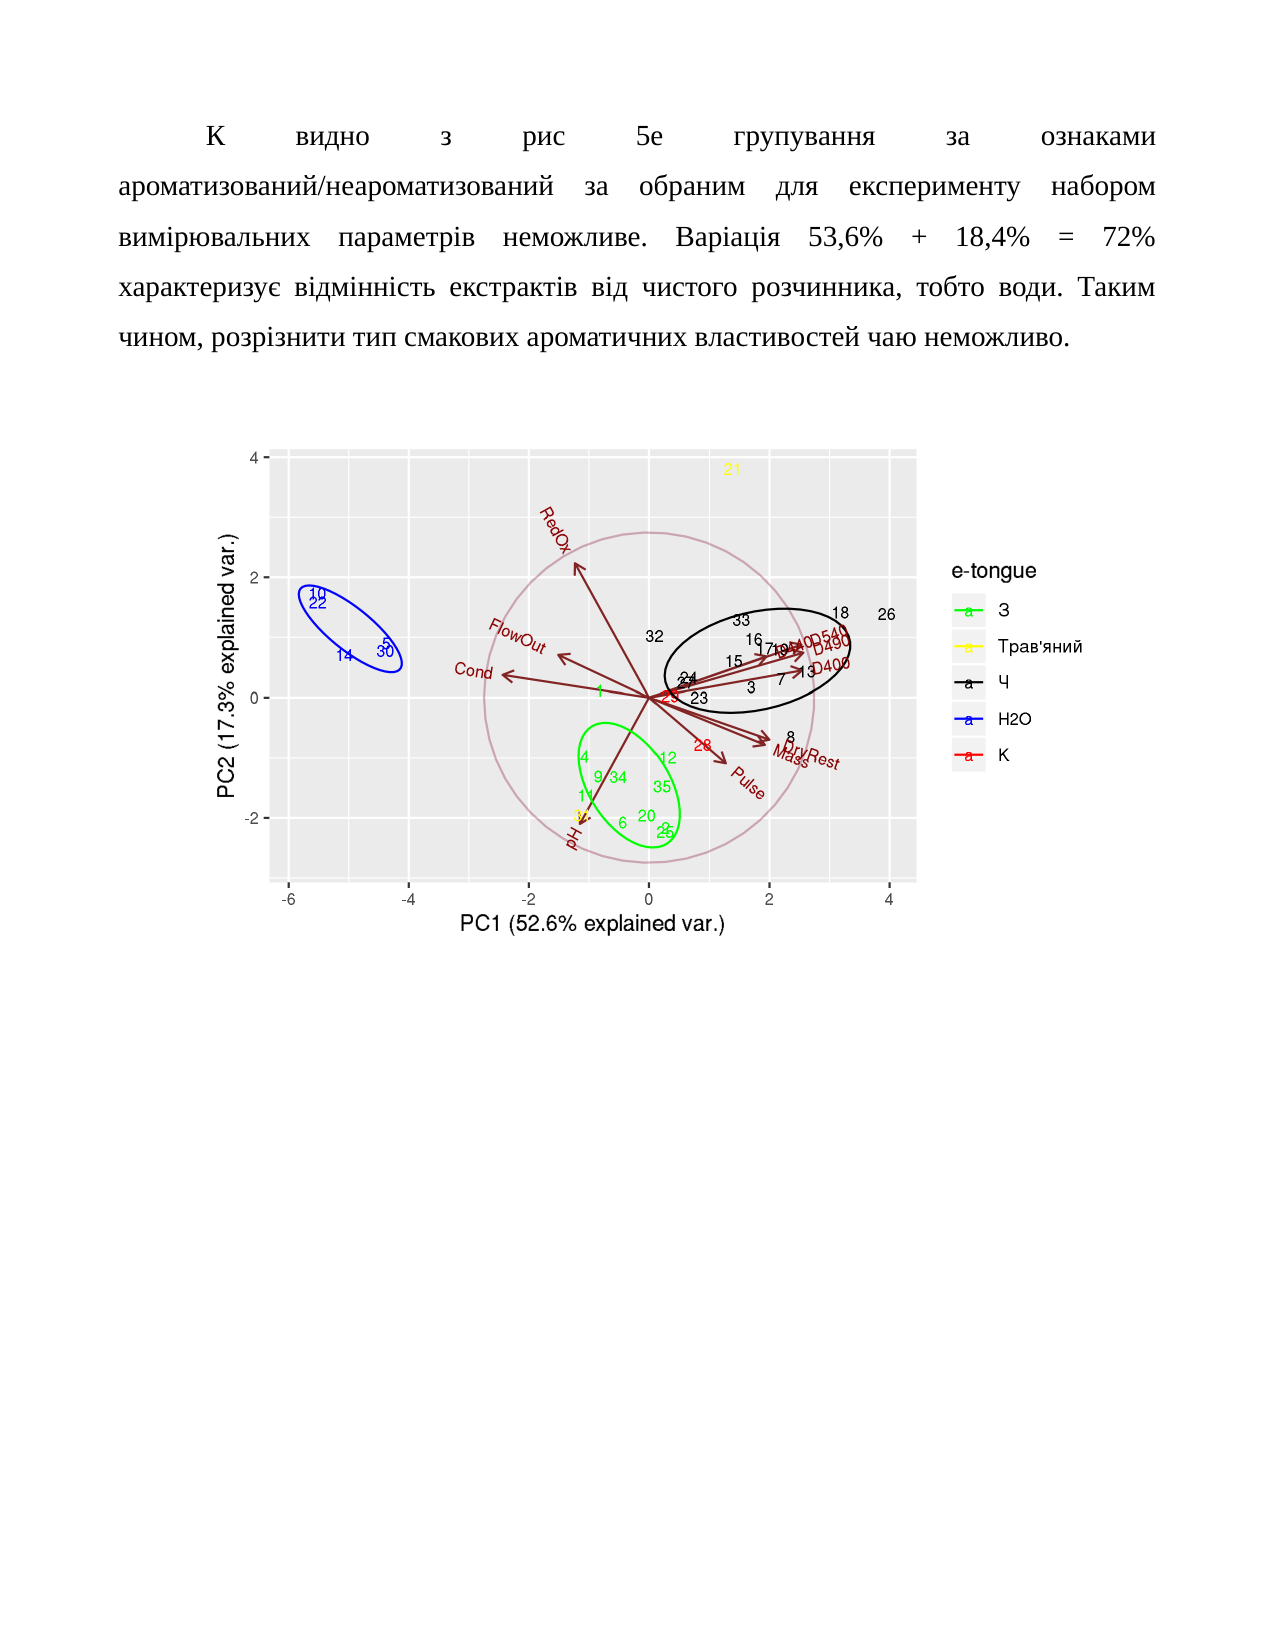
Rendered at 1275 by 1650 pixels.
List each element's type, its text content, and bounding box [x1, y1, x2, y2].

picture [205, 420, 1106, 952]
text К видно з рис 5е групування за ознаками ароматизований/неароматизований за обраним для експерименту набором вимірювальних параметрів неможливе. Варіація 53,6% + 18,4% = 72% характеризує відмінність екстрактів від чистого розчинника, тобто води. Таким чином, розрізнити тип смакових ароматичних властивостей чаю неможливо. [118, 118, 1157, 353]
